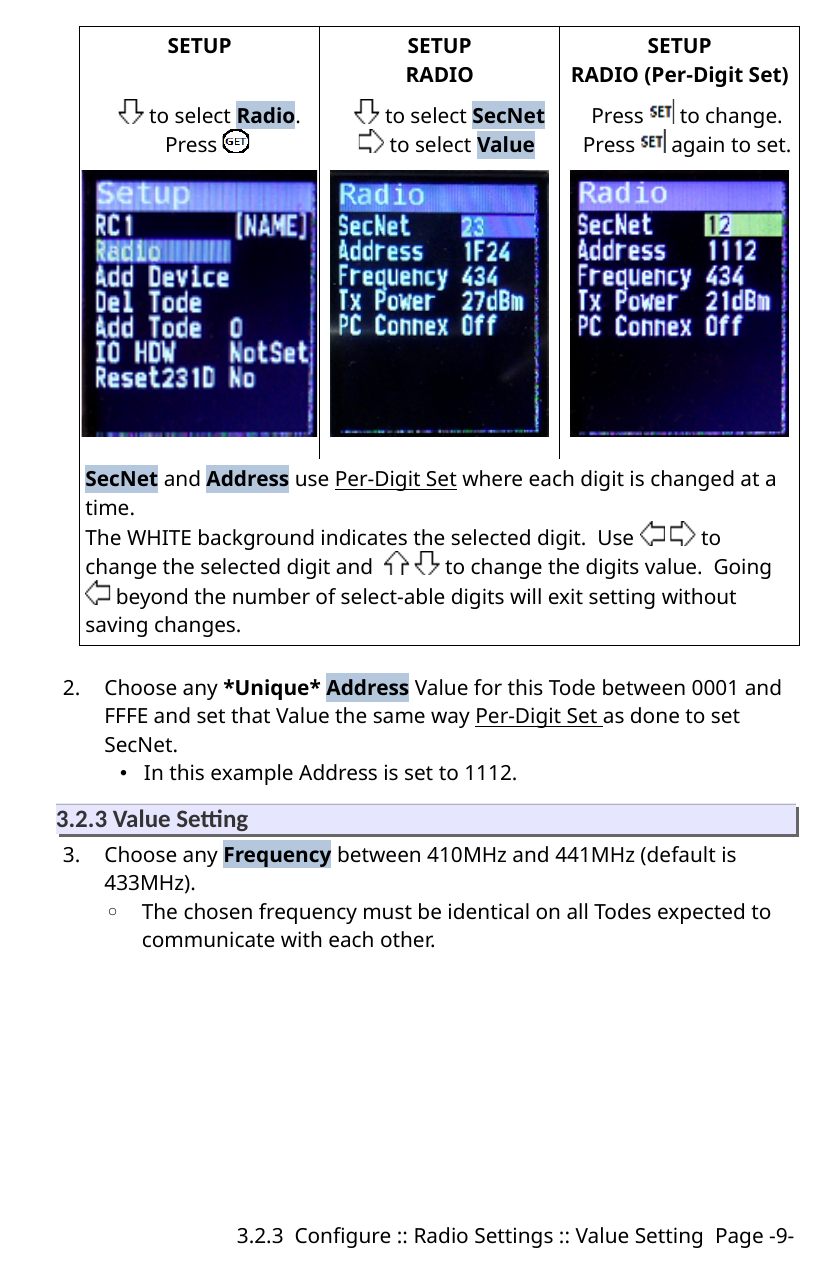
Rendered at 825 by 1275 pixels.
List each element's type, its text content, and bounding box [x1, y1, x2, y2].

table_cell SecNet and Address use Per-Digit Set where each digit is changed at a time. The WHITE background indicates the selected digit. Use to change the selected digit and to change the digits value. Going beyond the number of select-able digits will exit setting without saving changes. [80, 459, 799, 645]
table_cell [80, 165, 319, 459]
list The chosen frequency must be identical on all Todes expected to communicate with each other. [104, 897, 799, 954]
list Choose any Frequency between 410MHz and 441MHz (default is 433MHz). [63, 840, 799, 897]
list In this example Address is set to 1112. [120, 758, 799, 787]
subtitle Value Setting [56, 805, 796, 834]
table_header SETUP [80, 27, 319, 94]
table_cell [560, 165, 799, 459]
table_cell to select Radio. Press [80, 94, 319, 165]
table_cell [320, 165, 559, 459]
list Choose any *Unique* Address Value for this Tode between 0001 and FFFE and set that Value the same way Per-Digit Set as done to set SecNet. [63, 673, 799, 758]
table_cell to select SecNet to select Value [320, 94, 559, 165]
table_header SETUP RADIO [320, 27, 559, 94]
table_header SETUP RADIO (Per-Digit Set) [560, 27, 799, 94]
table_cell Press to change. Press again to set. [560, 94, 799, 165]
